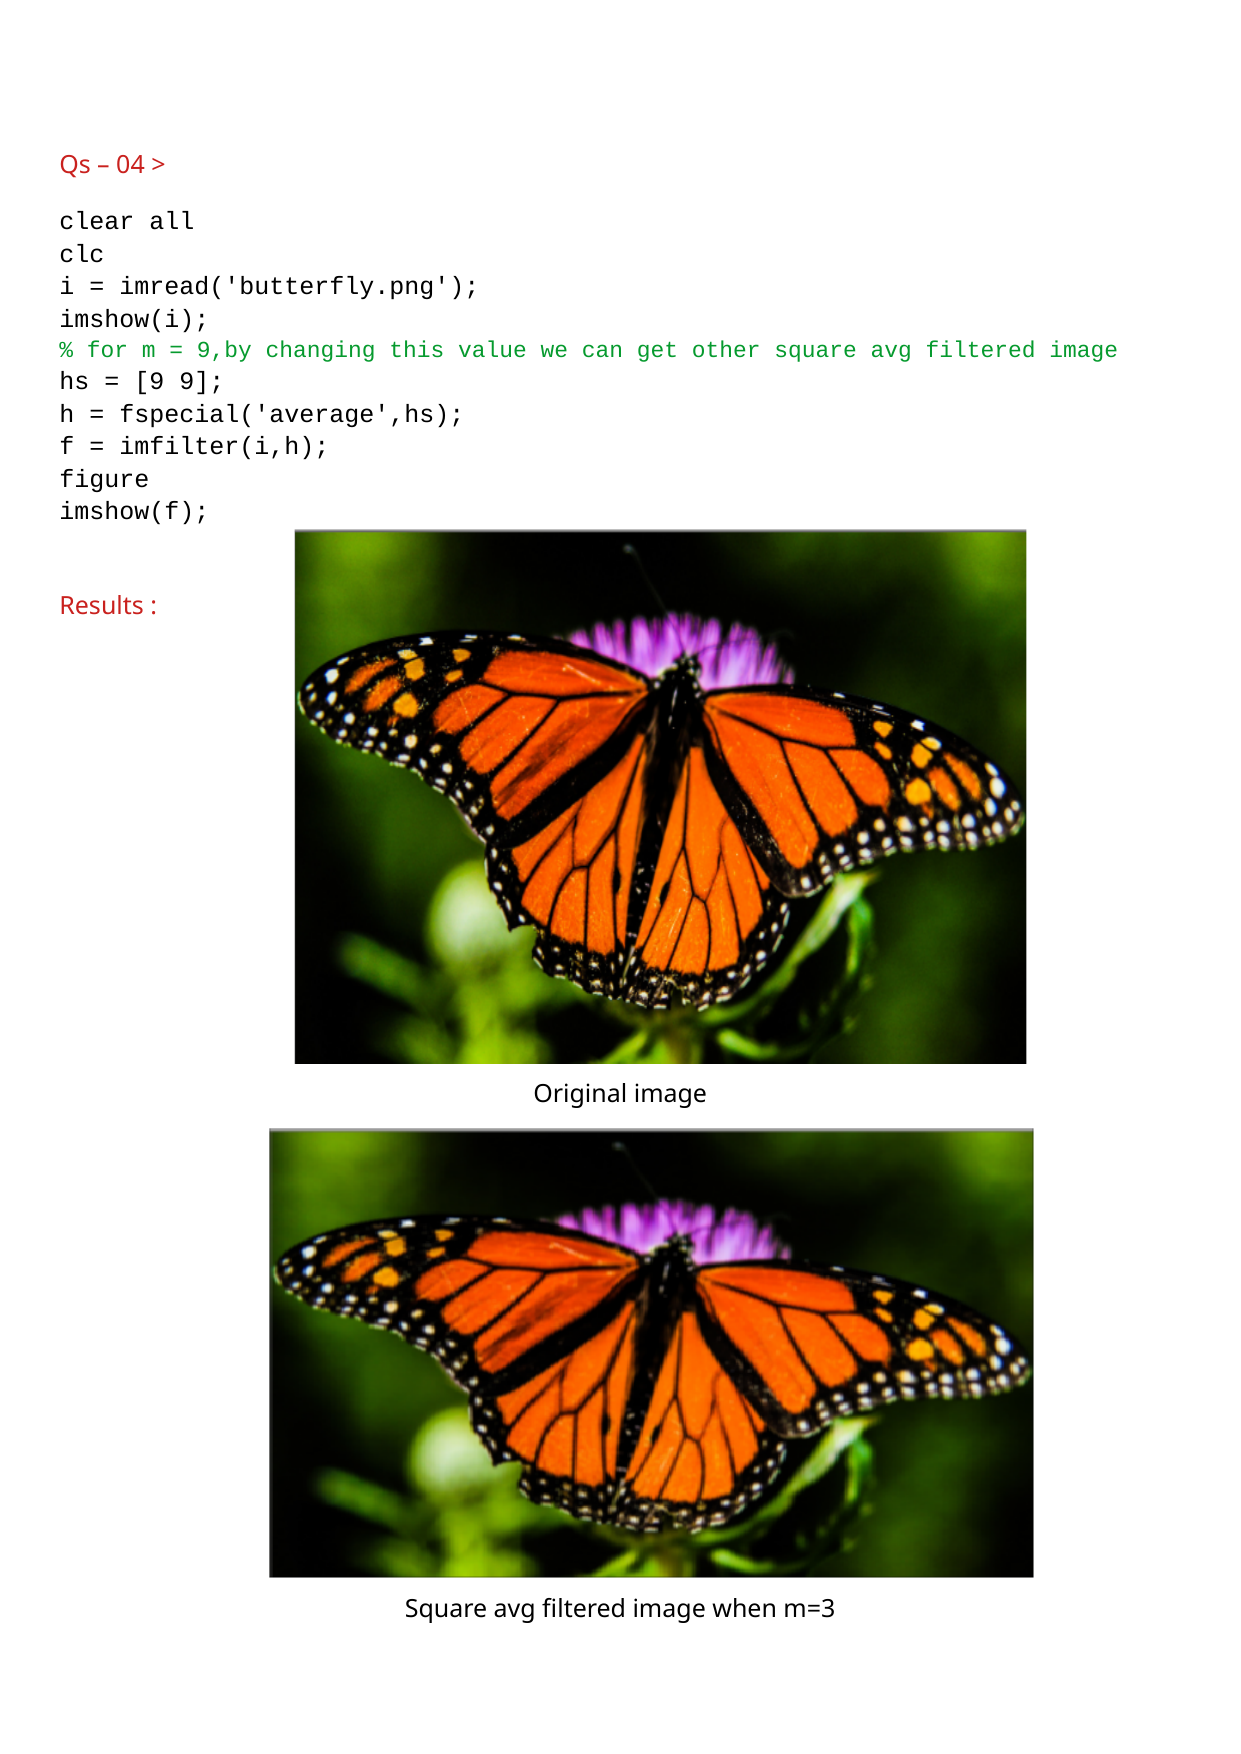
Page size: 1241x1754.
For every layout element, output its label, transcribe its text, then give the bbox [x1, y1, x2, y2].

text hs = [9 9]; [59, 369, 1181, 397]
picture [294, 528, 1027, 1064]
text imshow(i); [59, 306, 1181, 335]
text [1027, 588, 1181, 622]
picture [266, 1125, 1037, 1581]
text clear all [59, 209, 1181, 237]
text imshow(f); [59, 499, 1181, 527]
text % for m = 9,by changing this value we can get other square avg filtered image [59, 339, 1181, 365]
text i = imread('butterfly.png'); [59, 274, 1181, 302]
text figure [59, 466, 1181, 494]
text Square avg filtered image when m=3 [59, 1591, 1181, 1625]
text clc [59, 241, 1181, 270]
text f = imfilter(i,h); [59, 434, 1181, 462]
text Original image [59, 1075, 1181, 1109]
text Results : [59, 588, 294, 622]
text Qs – 04 > [59, 146, 1181, 181]
text h = fspecial('average',hs); [59, 401, 1181, 429]
